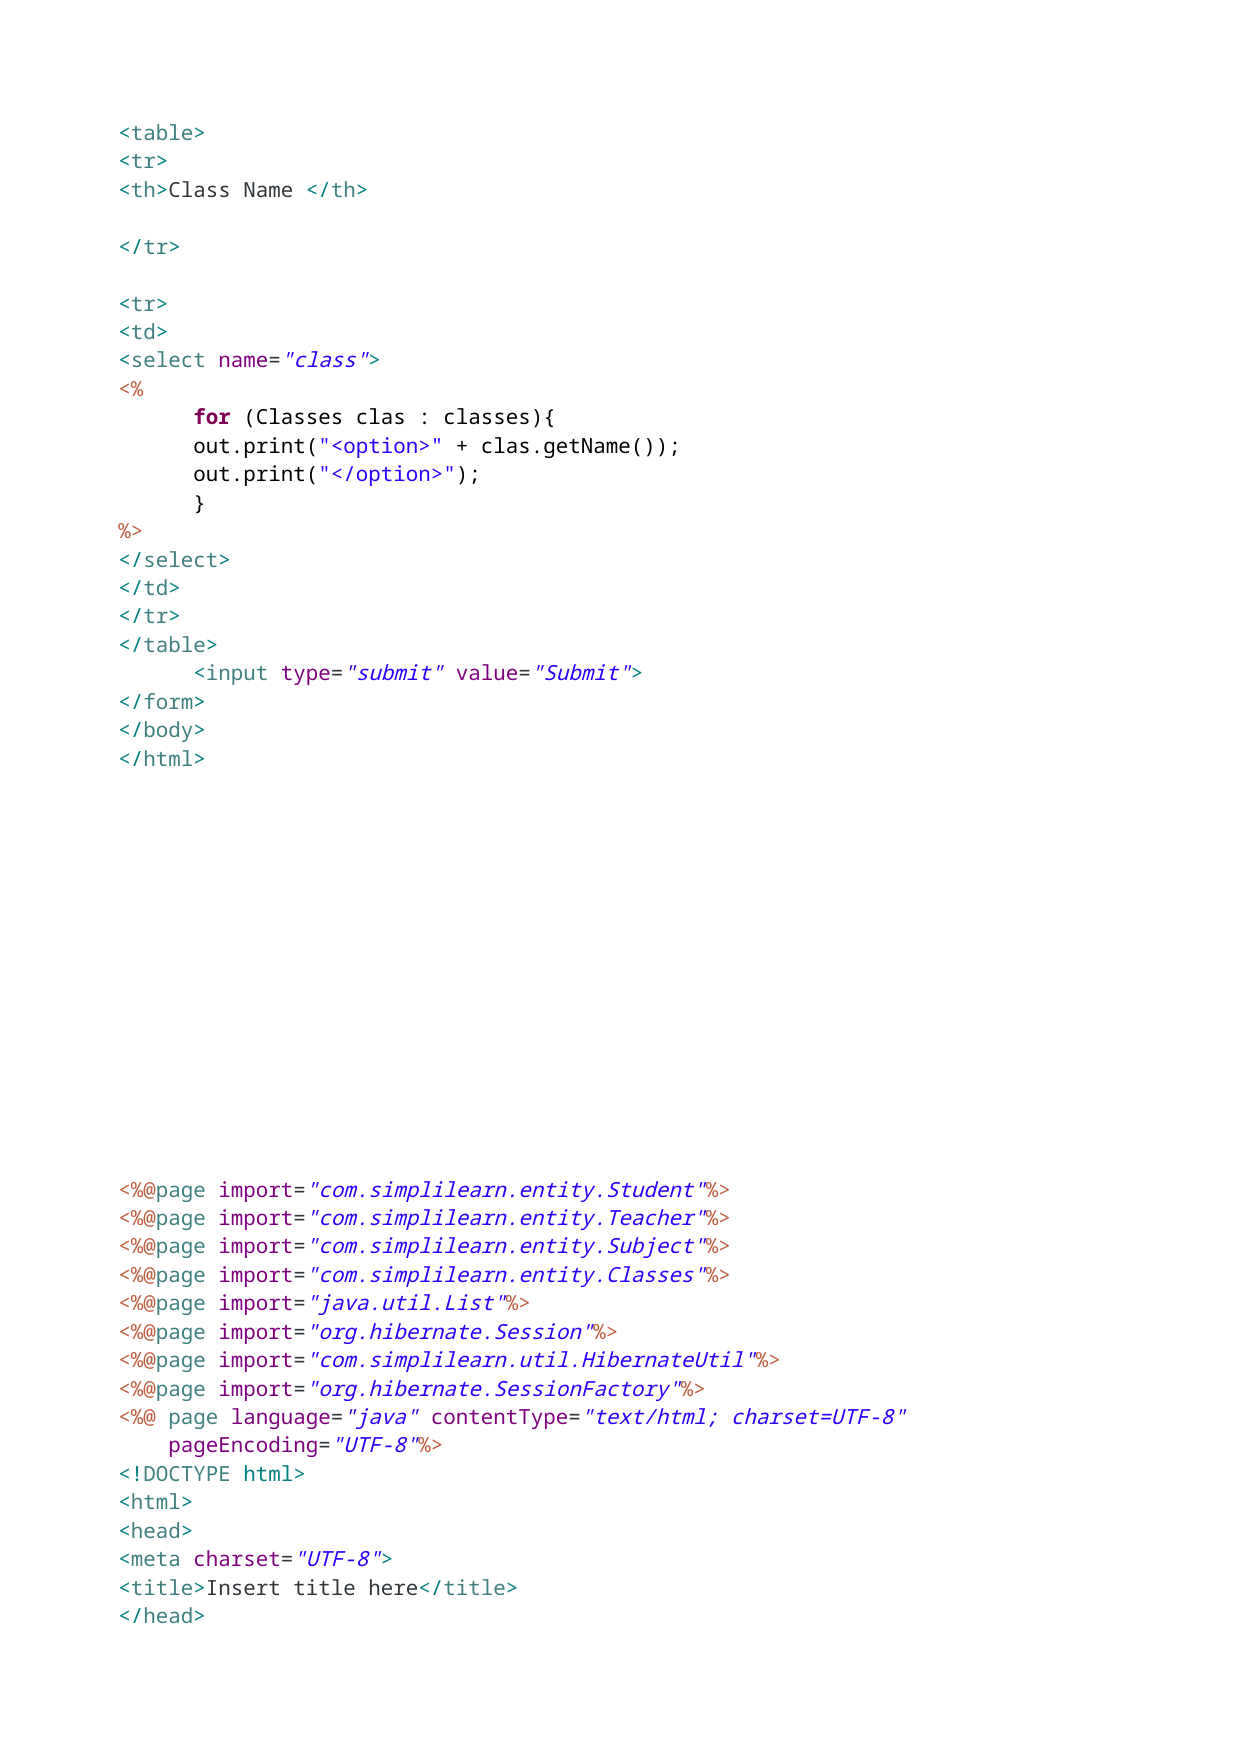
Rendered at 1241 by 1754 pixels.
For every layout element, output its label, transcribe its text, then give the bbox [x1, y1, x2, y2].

text <select name="class"> [118, 346, 1122, 374]
text <table> [118, 118, 1122, 147]
text <td> [118, 317, 1122, 346]
text </td> [118, 573, 1122, 602]
text <meta charset="UTF-8"> [118, 1544, 1122, 1573]
text %> [118, 516, 1122, 545]
text <%@page import="org.hibernate.SessionFactory"%> [118, 1374, 1122, 1402]
text </select> [118, 545, 1122, 573]
text <head> [118, 1516, 1122, 1544]
text </tr> [118, 232, 1122, 260]
text <tr> [118, 147, 1122, 175]
text <%@ page language="java" contentType="text/html; charset=UTF-8" [118, 1402, 1122, 1431]
text </table> [118, 630, 1122, 658]
text <%@page import="com.simplilearn.entity.Teacher"%> [118, 1203, 1122, 1232]
text <!DOCTYPE html> [118, 1459, 1122, 1487]
text </head> [118, 1601, 1122, 1630]
text } [118, 488, 1122, 516]
text <%@page import="com.simplilearn.entity.Student"%> [118, 1175, 1122, 1203]
text out.print("</option>"); [118, 459, 1122, 488]
text </form> [118, 687, 1122, 715]
text </tr> [118, 602, 1122, 630]
text </html> [118, 744, 1122, 772]
text <title>Insert title here</title> [118, 1573, 1122, 1601]
text <input type="submit" value="Submit"> [118, 658, 1122, 687]
text </body> [118, 715, 1122, 744]
text <% [118, 374, 1122, 402]
text for (Classes clas : classes){ [118, 402, 1122, 431]
text <%@page import="com.simplilearn.entity.Subject"%> [118, 1232, 1122, 1260]
text <%@page import="org.hibernate.Session"%> [118, 1317, 1122, 1345]
text <th>Class Name </th> [118, 175, 1122, 203]
text <%@page import="java.util.List"%> [118, 1288, 1122, 1317]
text <tr> [118, 289, 1122, 317]
text <html> [118, 1487, 1122, 1516]
text <%@page import="com.simplilearn.entity.Classes"%> [118, 1260, 1122, 1288]
text <%@page import="com.simplilearn.util.HibernateUtil"%> [118, 1345, 1122, 1374]
text out.print("<option>" + clas.getName()); [118, 431, 1122, 459]
text pageEncoding="UTF-8"%> [118, 1431, 1122, 1459]
